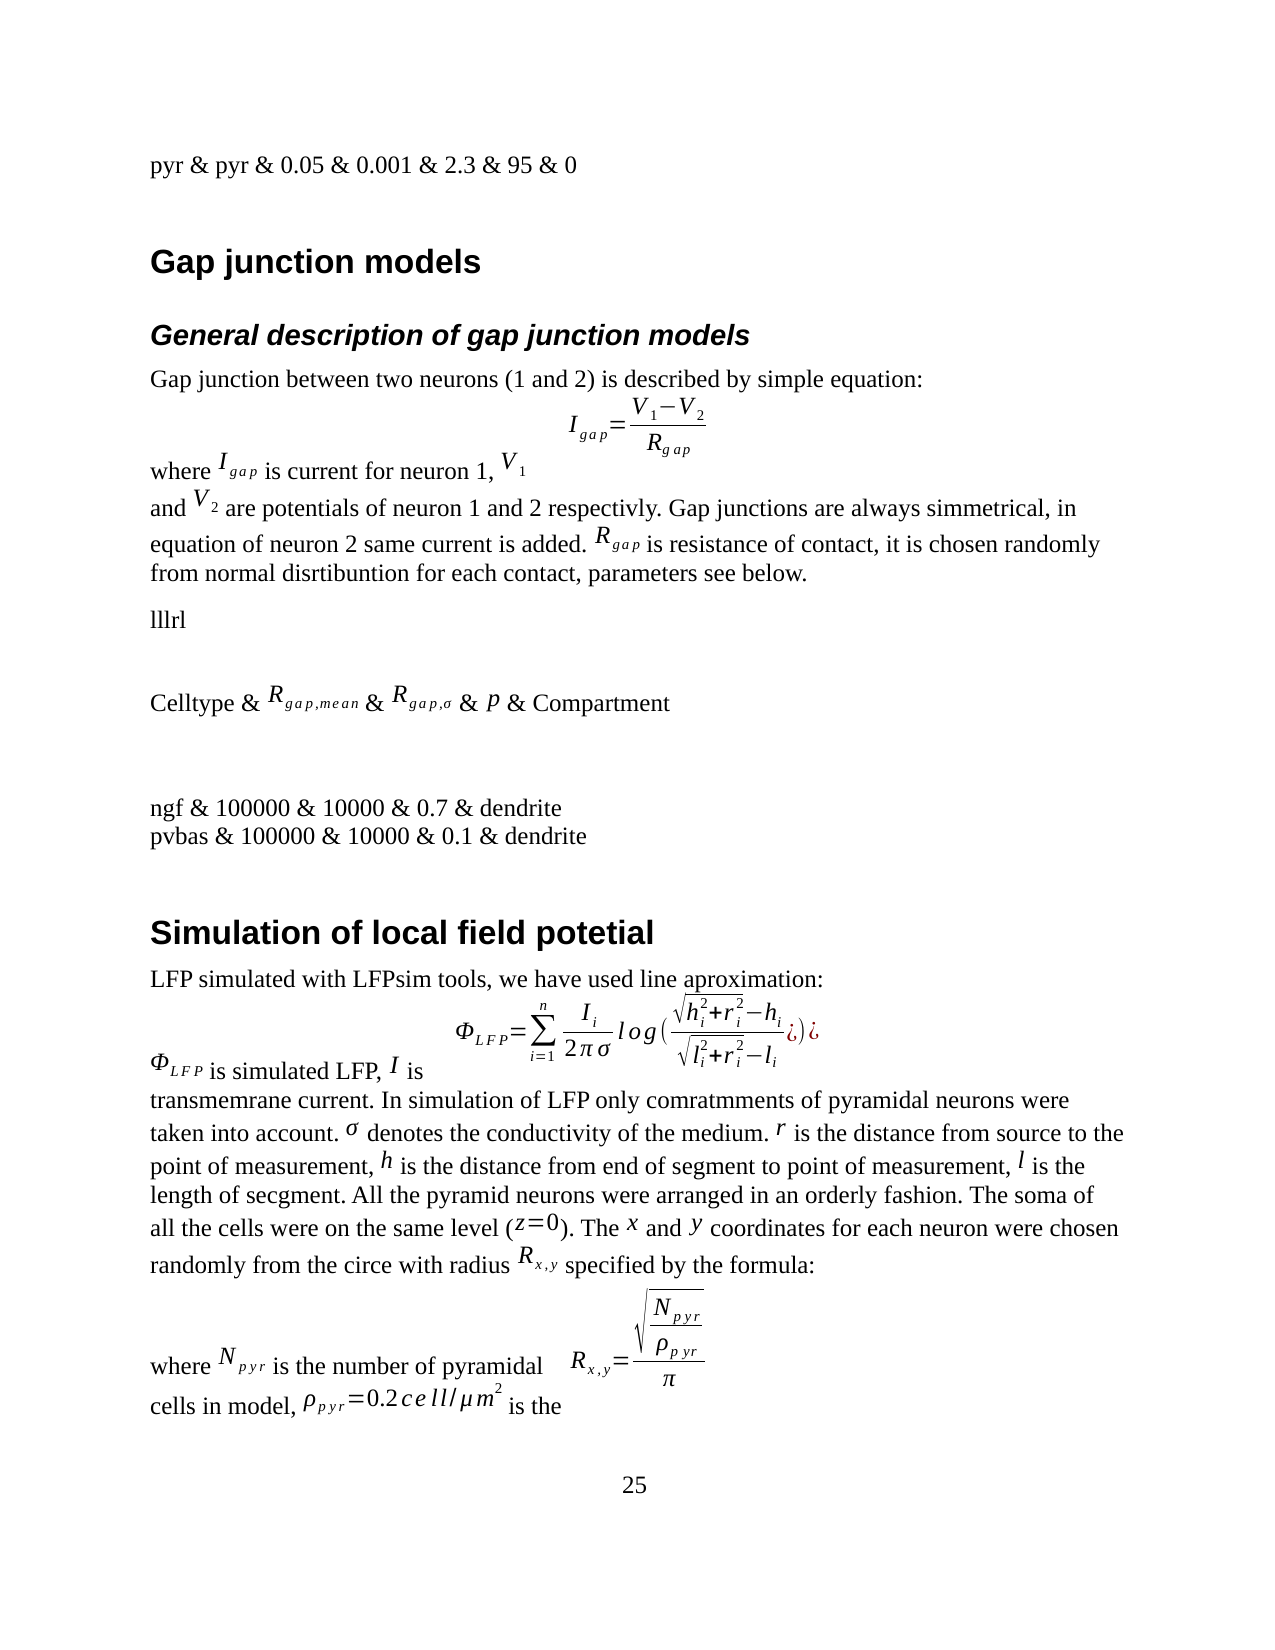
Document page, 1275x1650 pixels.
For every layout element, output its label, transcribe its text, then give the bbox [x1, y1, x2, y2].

text where is current for neuron 1, and are potentials of neuron 1 and 2 respectivly. Gap junctions are always simmetrical, in equation of neuron 2 same current is added. is resistance of contact, it is chosen randomly from normal disrtibuntion for each contact, parameters see below. [150, 448, 1125, 587]
text LFP simulated with LFPsim tools, we have used line aproximation: [150, 964, 1125, 993]
text Gap junction between two neurons (1 and 2) is described by simple equation: [150, 364, 1125, 392]
text ngf & 100000 & 10000 & 0.7 & dendrite pvbas & 100000 & 10000 & 0.1 & dendrite [150, 793, 1125, 879]
text pyr & pyr & 0.05 & 0.001 & 2.3 & 95 & 0 [150, 150, 1125, 207]
text where is the number of pyramidal cells in model, is the dencity of cells in pyramidal layer of the CA1 field. [150, 1343, 1125, 1420]
subtitle Simulation of local field potetial [150, 913, 1125, 951]
text Celltype & & & & Compartment [150, 652, 1125, 775]
subtitle General description of gap junction models [150, 318, 1125, 351]
text lllrl [150, 605, 1125, 634]
subtitle Gap junction models [150, 241, 1125, 280]
text is simulated LFP, is transmemrane current. In simulation of LFP only comratmments of pyramidal neurons were taken into account. denotes the conductivity of the medium. is the distance from source to the point of measurement, is the distance from end of segment to point of measurement, is the length of secgment. All the pyramid neurons were arranged in an orderly fashion. The soma of all the cells were on the same level (). The and coordinates for each neuron were chosen randomly from the circe with radius specified by the formula: [150, 1048, 1125, 1278]
